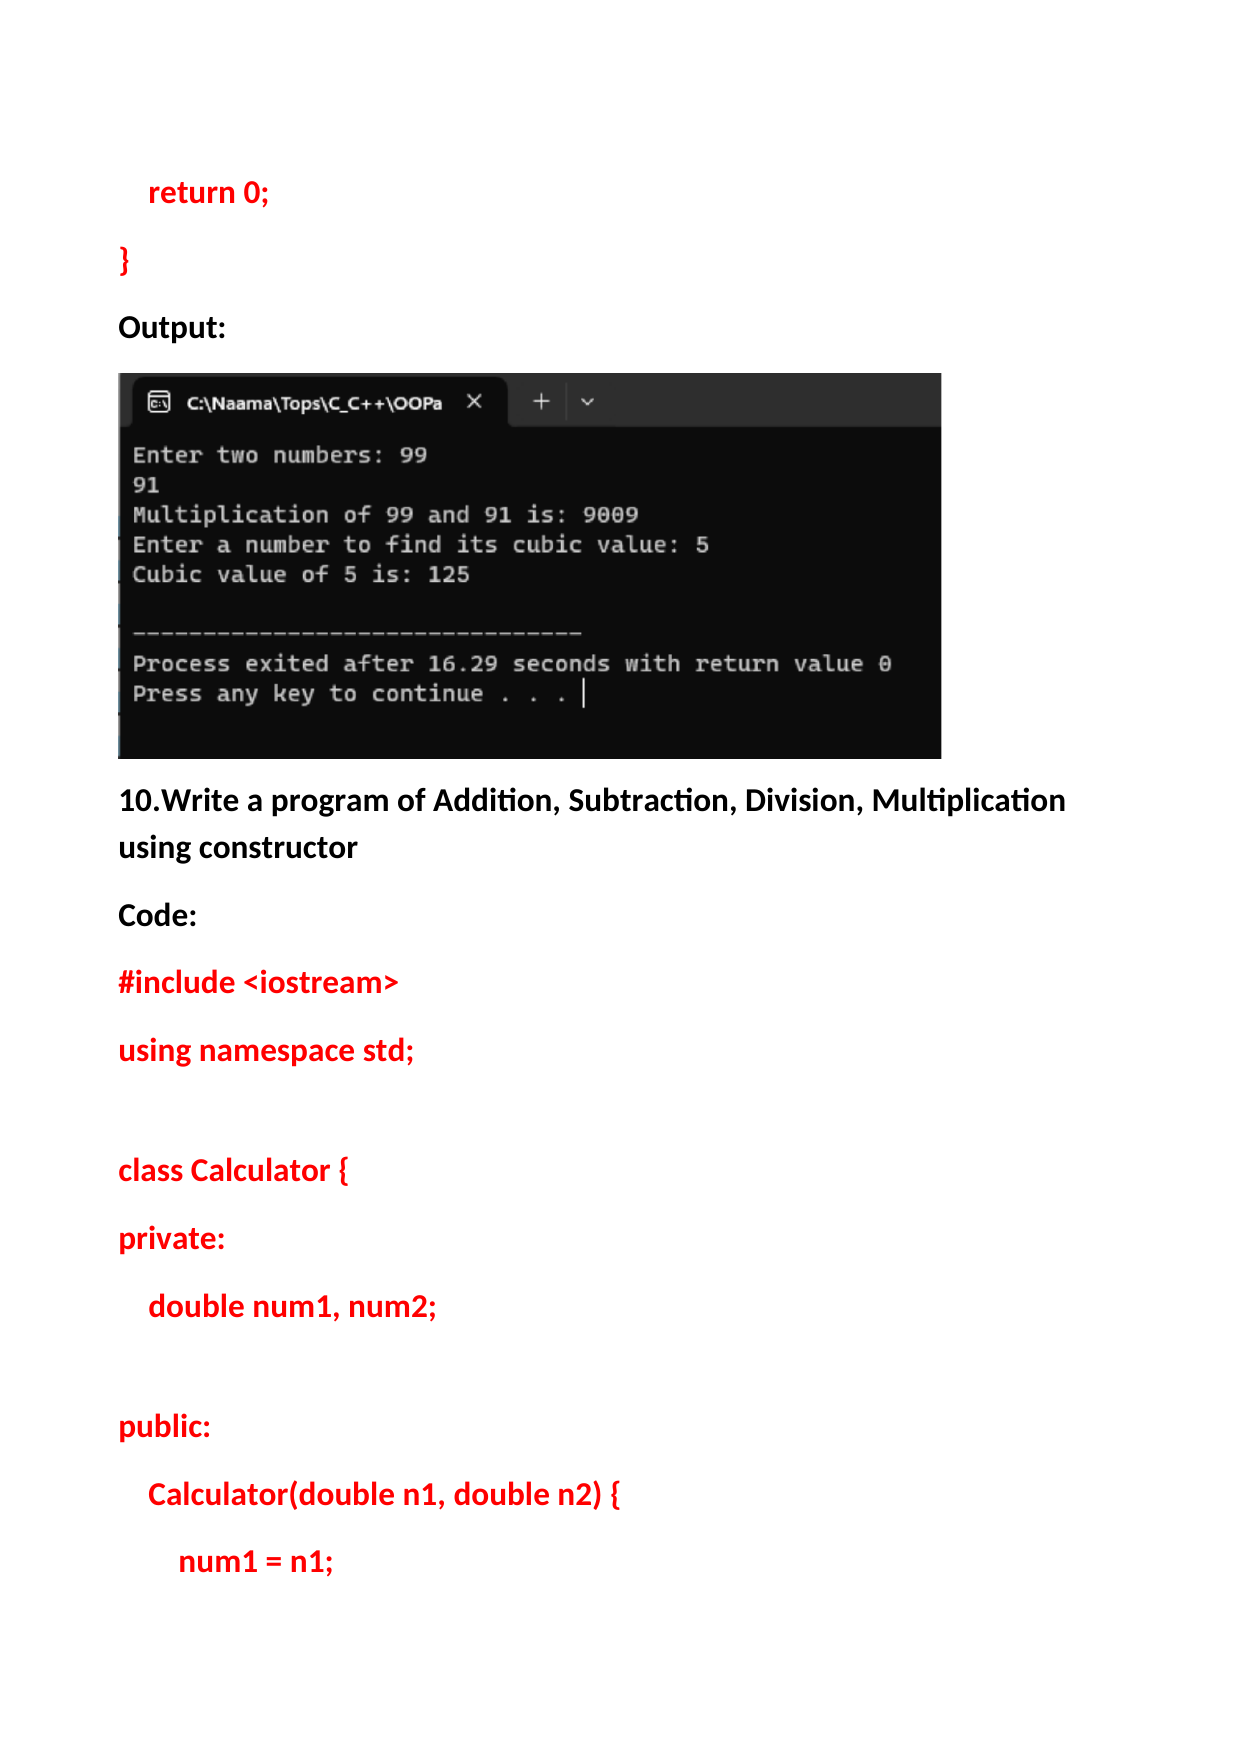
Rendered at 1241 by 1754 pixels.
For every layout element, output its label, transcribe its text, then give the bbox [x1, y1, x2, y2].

text class Calculator { [118, 1149, 1122, 1190]
text using namespace std; [118, 1029, 1122, 1069]
text } [118, 239, 1122, 279]
text #include <iostream> [118, 961, 1122, 1002]
text public: [118, 1405, 1122, 1446]
text return 0; [118, 171, 1122, 212]
text num1 = n1; [118, 1540, 1122, 1581]
text Code: [118, 893, 1122, 934]
text Output: [118, 306, 1122, 347]
text Calculator(double n1, double n2) { [118, 1473, 1122, 1513]
text double num1, num2; [118, 1284, 1122, 1325]
text 10.Write a program of Addition, Subtraction, Division, Multiplication using constructor [118, 779, 1122, 867]
text private: [118, 1217, 1122, 1258]
